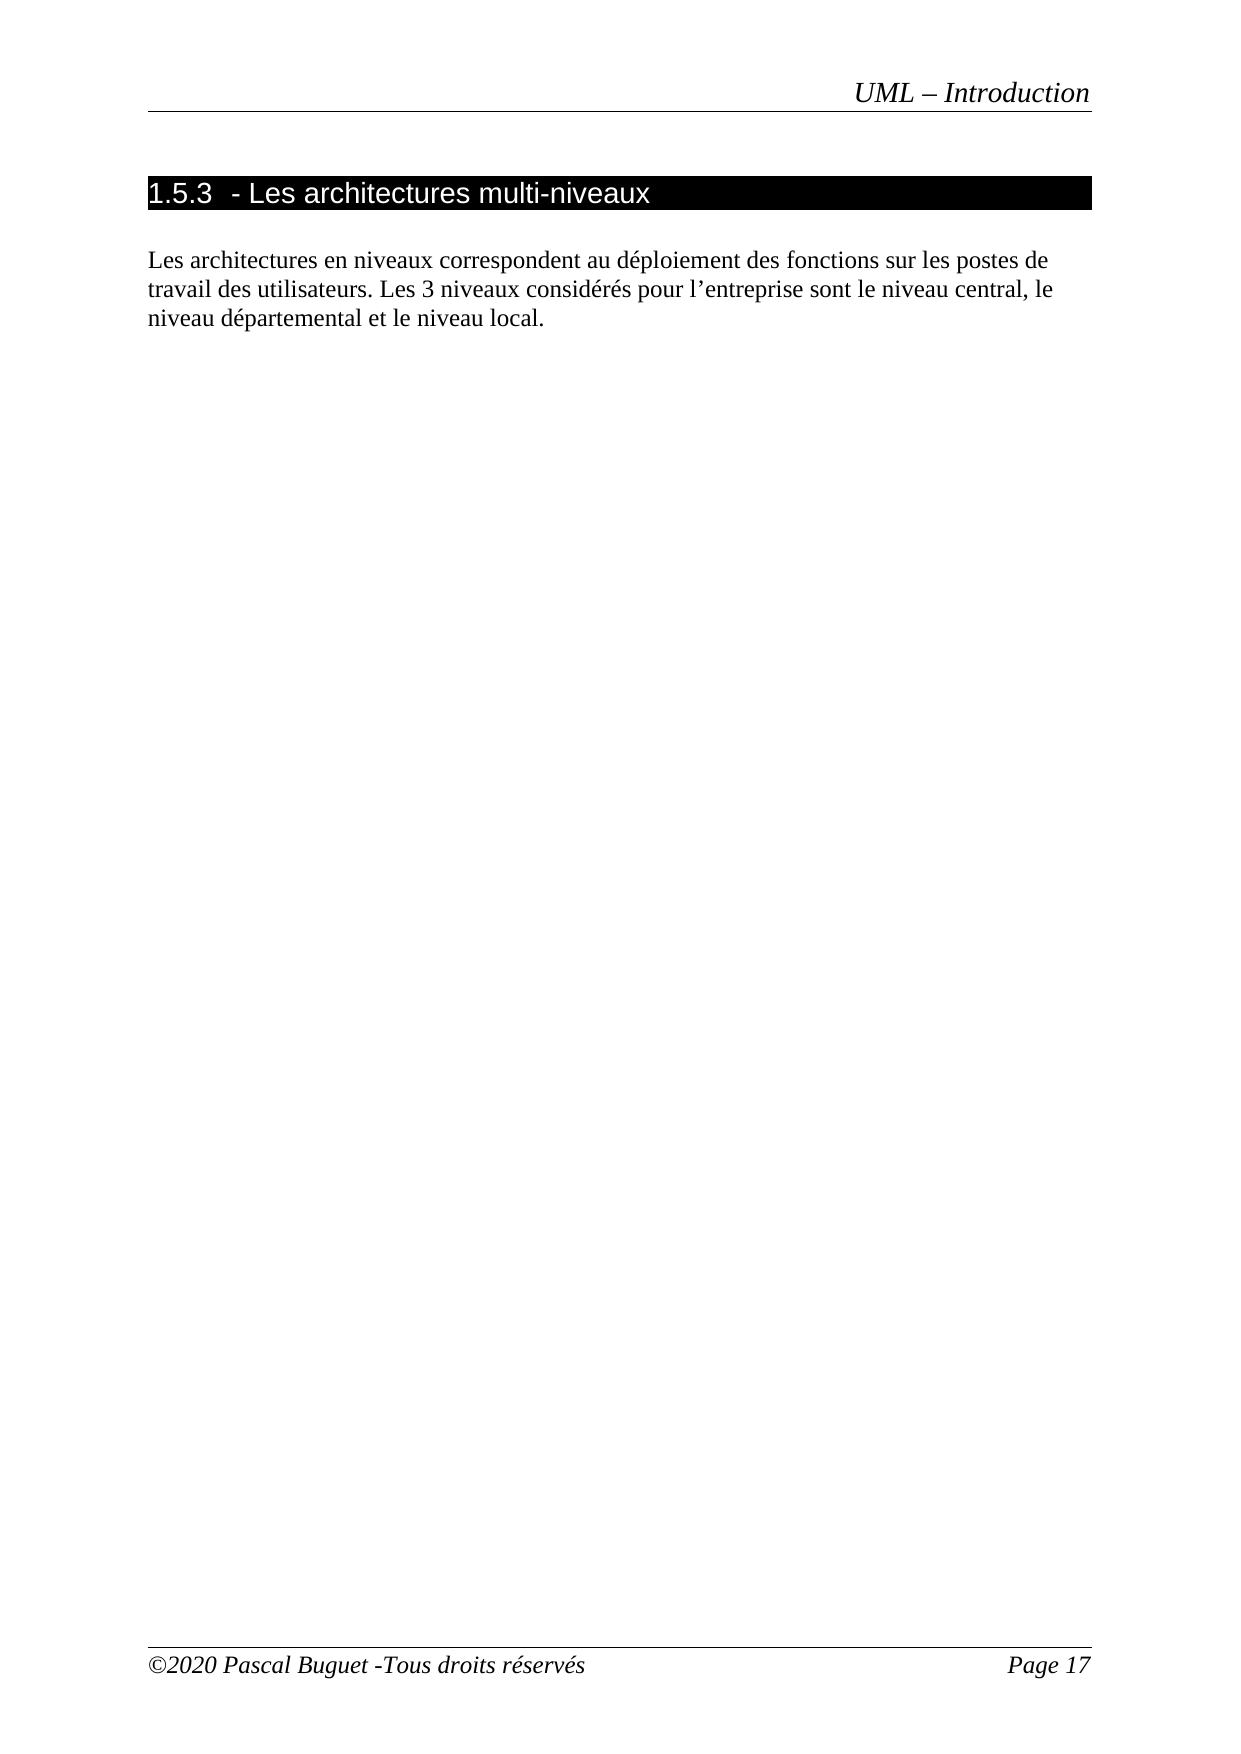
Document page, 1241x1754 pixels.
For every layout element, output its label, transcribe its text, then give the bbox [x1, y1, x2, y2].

text Les architectures en niveaux correspondent au déploiement des fonctions sur les postes de travail des utilisateurs. Les 3 niveaux considérés pour l’entreprise sont le niveau central, le niveau départemental et le niveau local. [148, 245, 1092, 331]
subtitle - Les architectures multi-niveaux [148, 176, 1092, 210]
